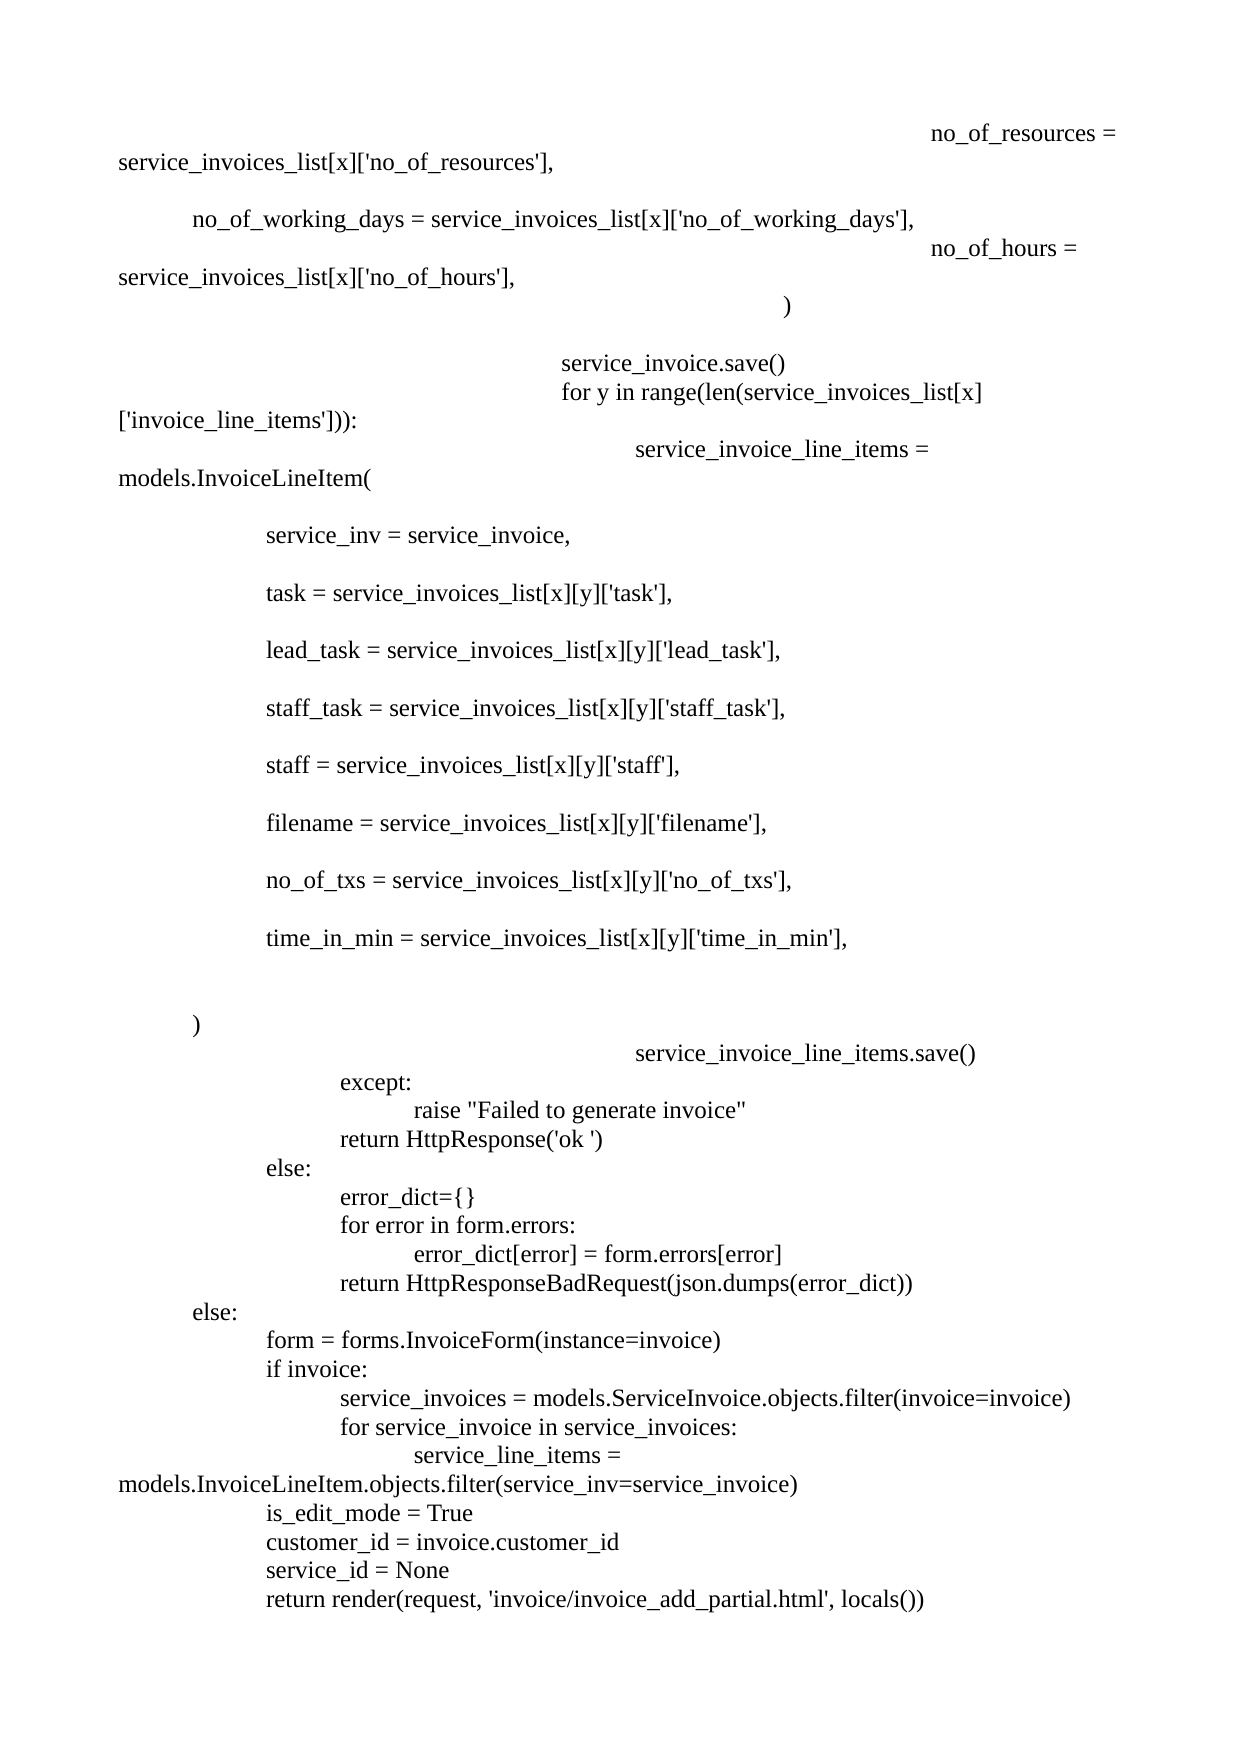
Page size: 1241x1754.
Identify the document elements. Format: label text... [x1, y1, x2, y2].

text no_of_working_days = service_invoices_list[x]['no_of_working_days'], [118, 176, 1122, 233]
text no_of_txs = service_invoices_list[x][y]['no_of_txs'], [118, 837, 1122, 894]
text ) [118, 291, 1122, 319]
text time_in_min = service_invoices_list[x][y]['time_in_min'], [118, 894, 1122, 952]
text raise "Failed to generate invoice" [118, 1096, 1122, 1124]
text staff_task = service_invoices_list[x][y]['staff_task'], [118, 664, 1122, 722]
text service_invoice_line_items.save() [118, 1038, 1122, 1067]
text if invoice: [118, 1354, 1122, 1383]
text service_inv = service_invoice, [118, 492, 1122, 549]
text return HttpResponseBadRequest(json.dumps(error_dict)) [118, 1268, 1122, 1297]
text return render(request, 'invoice/invoice_add_partial.html', locals()) [118, 1584, 1122, 1613]
text form = forms.InvoiceForm(instance=invoice) [118, 1326, 1122, 1354]
text no_of_hours = service_invoices_list[x]['no_of_hours'], [118, 233, 1122, 291]
text no_of_resources = service_invoices_list[x]['no_of_resources'], [118, 118, 1122, 176]
text for error in form.errors: [118, 1211, 1122, 1239]
text error_dict={} [118, 1182, 1122, 1211]
text service_invoice.save() [118, 348, 1122, 377]
text ) [118, 981, 1122, 1038]
text for service_invoice in service_invoices: [118, 1412, 1122, 1441]
text except: [118, 1067, 1122, 1096]
text staff = service_invoices_list[x][y]['staff'], [118, 722, 1122, 779]
text customer_id = invoice.customer_id [118, 1527, 1122, 1556]
text service_line_items = models.InvoiceLineItem.objects.filter(service_inv=service_invoice) [118, 1441, 1122, 1498]
text is_edit_mode = True [118, 1498, 1122, 1527]
text service_invoices = models.ServiceInvoice.objects.filter(invoice=invoice) [118, 1383, 1122, 1412]
text error_dict[error] = form.errors[error] [118, 1239, 1122, 1268]
text task = service_invoices_list[x][y]['task'], [118, 549, 1122, 607]
text lead_task = service_invoices_list[x][y]['lead_task'], [118, 607, 1122, 664]
text for y in range(len(service_invoices_list[x]['invoice_line_items'])): [118, 377, 1122, 434]
text service_invoice_line_items = models.InvoiceLineItem( [118, 434, 1122, 492]
text else: [118, 1153, 1122, 1182]
text return HttpResponse('ok ') [118, 1124, 1122, 1153]
text filename = service_invoices_list[x][y]['filename'], [118, 779, 1122, 837]
text else: [118, 1297, 1122, 1326]
text service_id = None [118, 1556, 1122, 1584]
